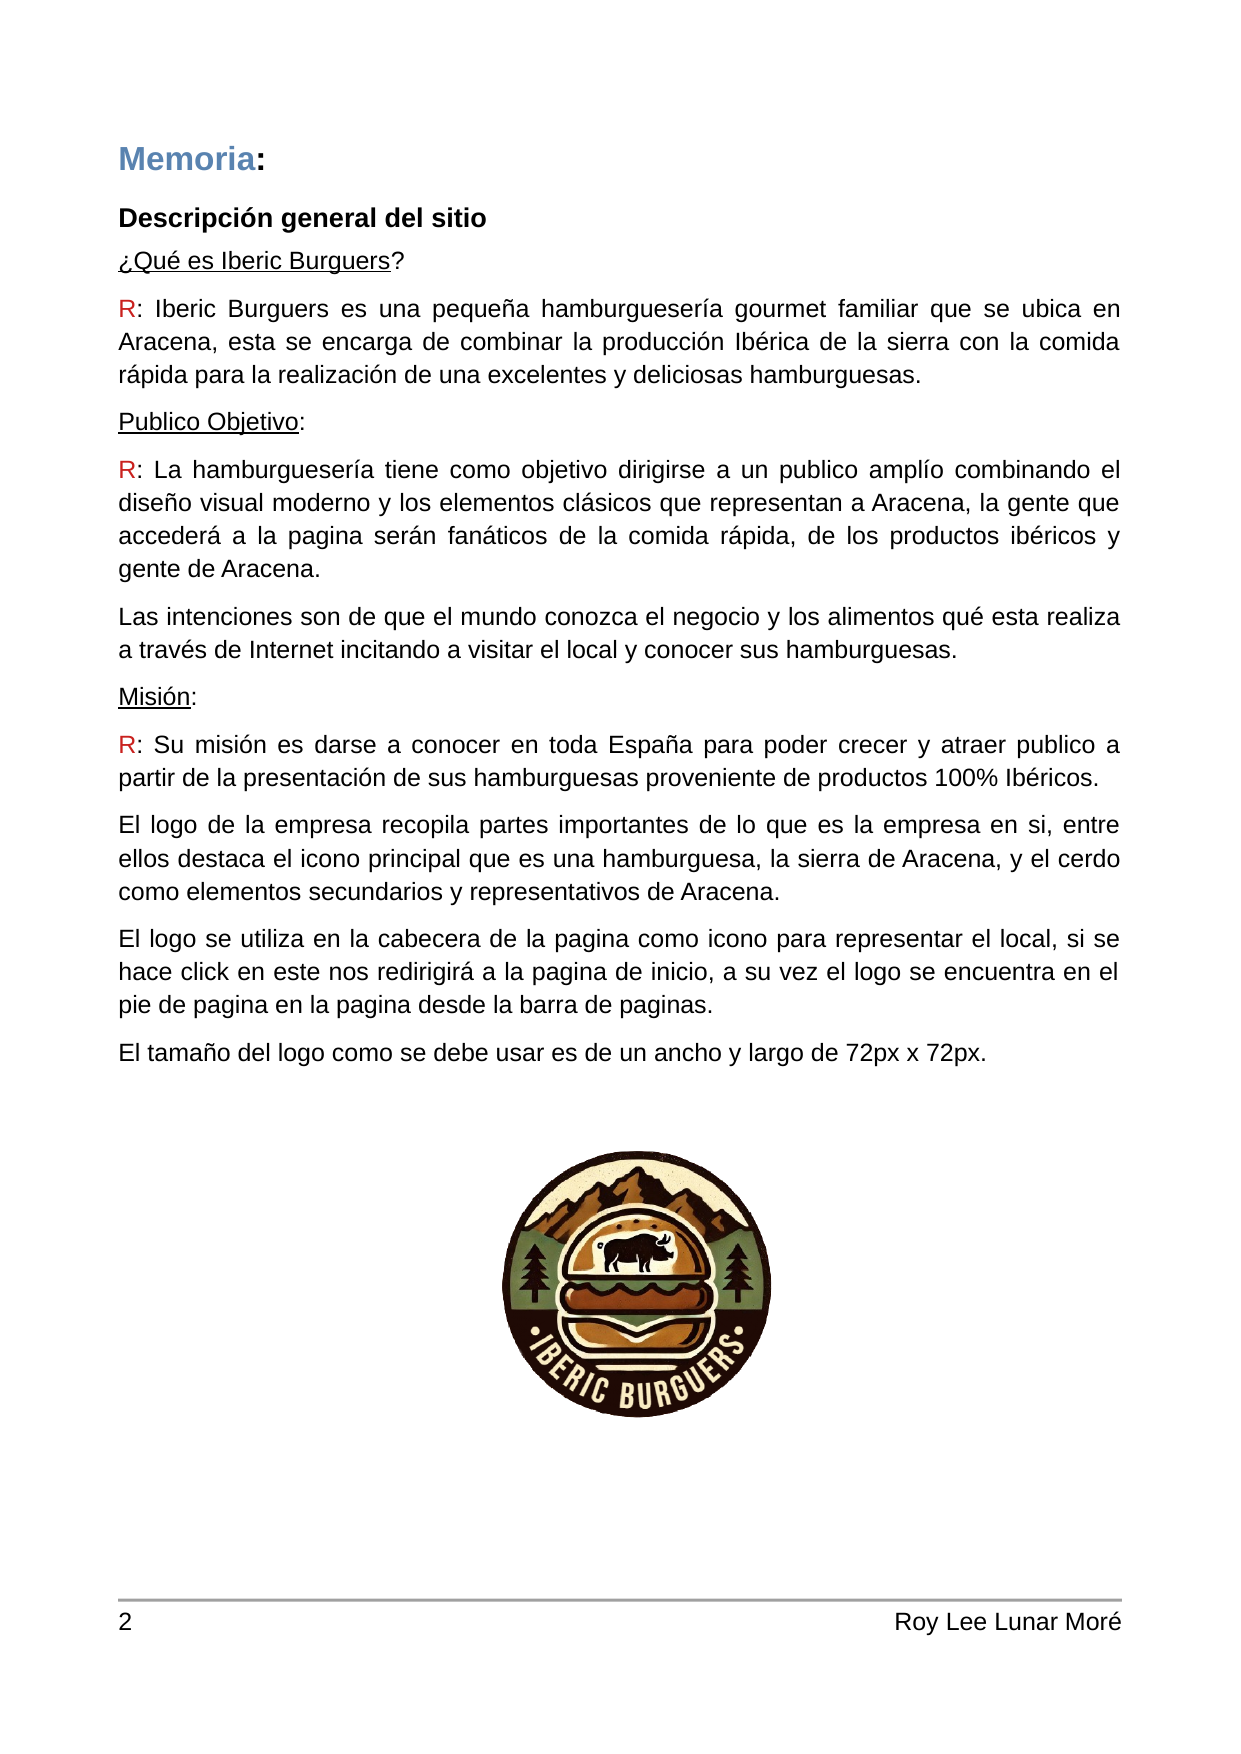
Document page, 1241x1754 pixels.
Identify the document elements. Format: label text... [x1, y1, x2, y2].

text R: Iberic Burguers es una pequeña hamburguesería gourmet familiar que se ubica en Aracena, esta se encarga de combinar la producción Ibérica de la sierra con la comida rápida para la realización de una excelentes y deliciosas hamburguesas. [118, 294, 1122, 388]
subtitle Descripción general del sitio [118, 202, 1122, 234]
picture [464, 1112, 809, 1456]
text R: La hamburguesería tiene como objetivo dirigirse a un publico amplío combinando el diseño visual moderno y los elementos clásicos que representan a Aracena, la gente que accederá a la pagina serán fanáticos de la comida rápida, de los productos ibéricos y gente de Aracena. [118, 455, 1122, 583]
text Publico Objetivo: [118, 407, 1122, 436]
text Las intenciones son de que el mundo conozca el negocio y los alimentos qué esta realiza a través de Internet incitando a visitar el local y conocer sus hamburguesas. [118, 602, 1122, 663]
subtitle Memoria: [118, 139, 1122, 177]
text ¿Qué es Iberic Burguers? [118, 246, 1122, 275]
text Misión: [118, 682, 1122, 711]
text El logo se utiliza en la cabecera de la pagina como icono para representar el local, si se hace click en este nos redirigirá a la pagina de inicio, a su vez el logo se encuentra en el pie de pagina en la pagina desde la barra de paginas. [118, 924, 1122, 1019]
text El tamaño del logo como se debe usar es de un ancho y largo de 72px x 72px. [118, 1038, 1122, 1067]
text R: Su misión es darse a conocer en toda España para poder crecer y atraer publico a partir de la presentación de sus hamburguesas proveniente de productos 100% Ibéricos. [118, 730, 1122, 792]
text El logo de la empresa recopila partes importantes de lo que es la empresa en si, entre ellos destaca el icono principal que es una hamburguesa, la sierra de Aracena, y el cerdo como elementos secundarios y representativos de Aracena. [118, 811, 1122, 905]
